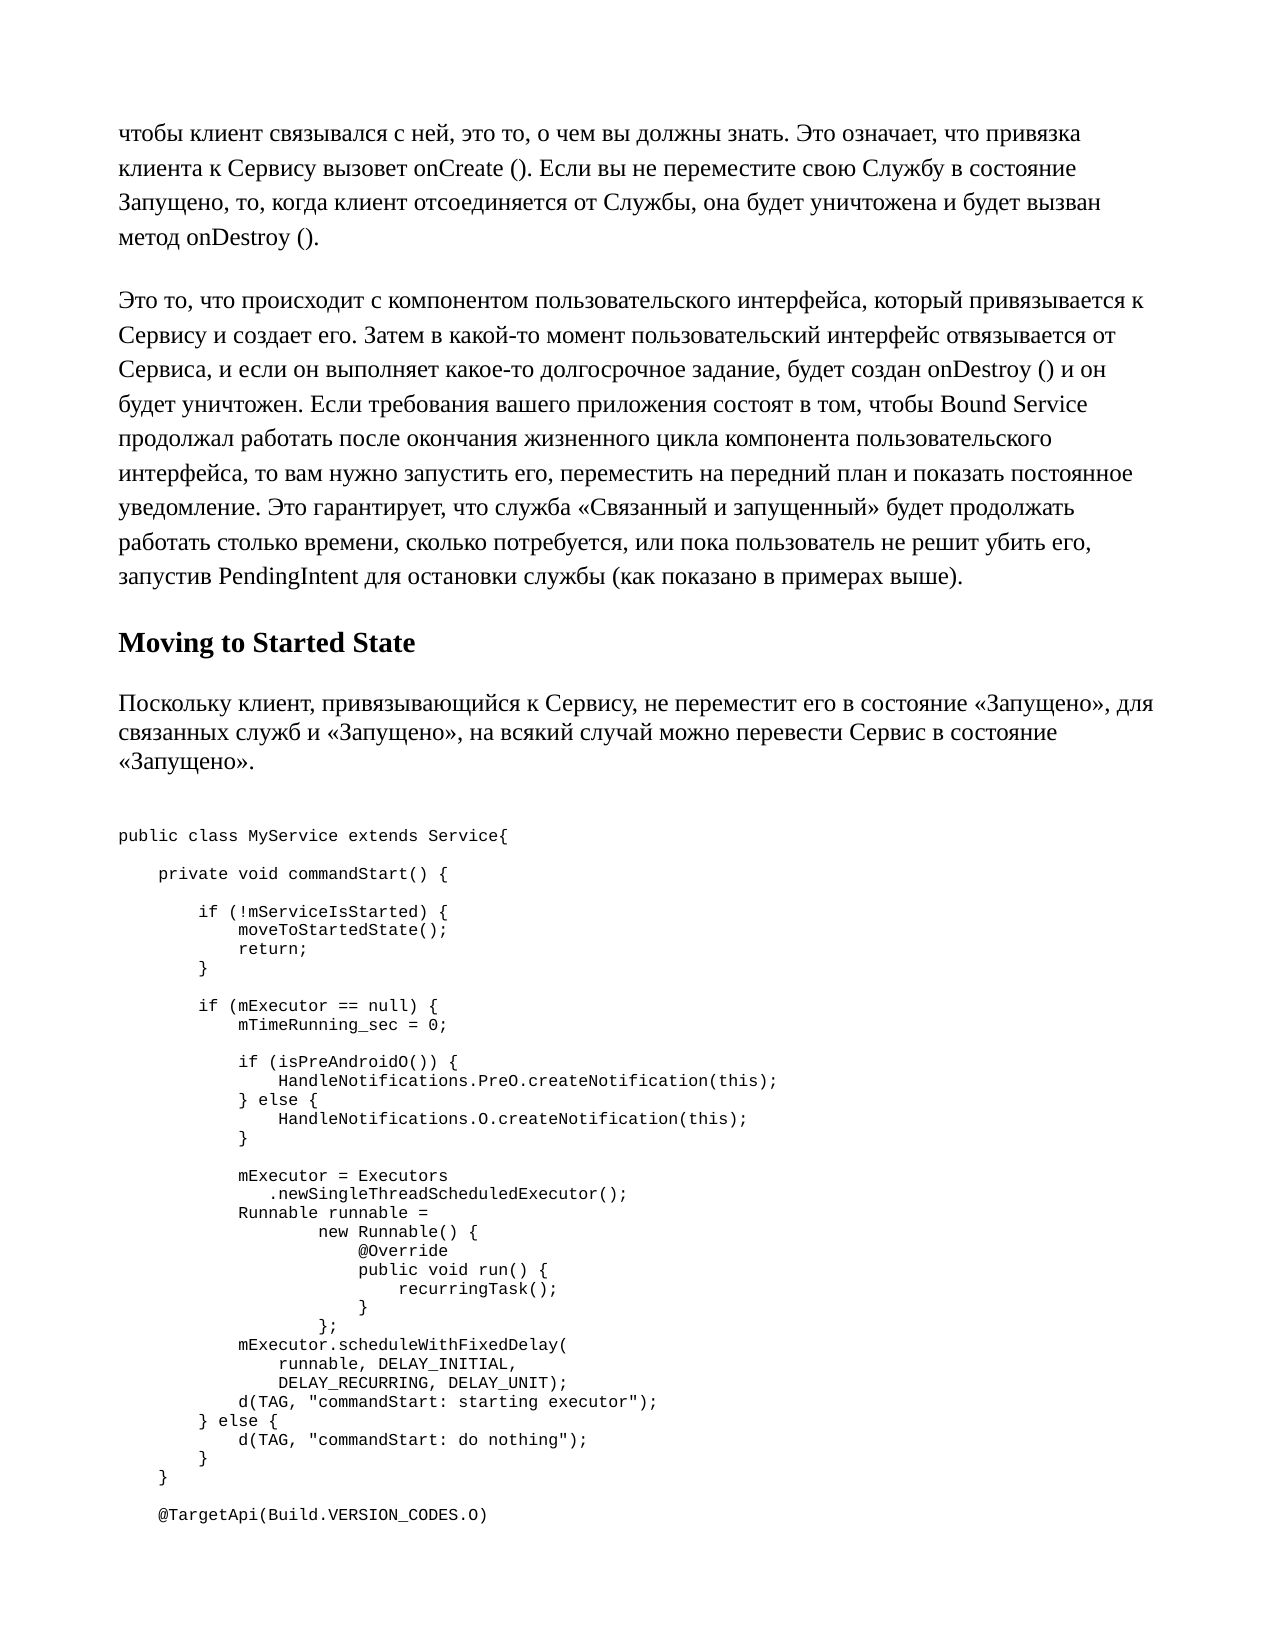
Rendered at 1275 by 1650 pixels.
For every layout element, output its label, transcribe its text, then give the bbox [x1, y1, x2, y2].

text mTimeRunning_sec = 0; [118, 1016, 1157, 1035]
text .newSingleThreadScheduledExecutor(); [118, 1186, 1157, 1205]
text public class MyService extends Service{ [118, 828, 1157, 847]
text if (mExecutor == null) { [118, 997, 1157, 1016]
text } [118, 1299, 1157, 1318]
text public void run() { [118, 1261, 1157, 1280]
text } else { [118, 1412, 1157, 1431]
text if (isPreAndroidO()) { [118, 1054, 1157, 1073]
text mExecutor = Executors [118, 1167, 1157, 1186]
text recurringTask(); [118, 1280, 1157, 1299]
text @TargetApi(Build.VERSION_CODES.O) [118, 1506, 1157, 1525]
text } [118, 1450, 1157, 1469]
text runnable, DELAY_INITIAL, [118, 1356, 1157, 1374]
text HandleNotifications.PreO.createNotification(this); [118, 1073, 1157, 1092]
text } [118, 1129, 1157, 1148]
text чтобы клиент связывался с ней, это то, о чем вы должны знать. Это означает, что привязка клиента к Сервису вызовет onCreate (). Если вы не переместите свою Службу в состояние Запущено, то, когда клиент отсоединяется от Службы, она будет уничтожена и будет вызван метод onDestroy (). [118, 118, 1157, 250]
text return; [118, 941, 1157, 960]
text d(TAG, "commandStart: starting executor"); [118, 1393, 1157, 1412]
text if (!mServiceIsStarted) { [118, 903, 1157, 922]
text d(TAG, "commandStart: do nothing"); [118, 1431, 1157, 1450]
text Runnable runnable = [118, 1205, 1157, 1224]
text moveToStartedState(); [118, 922, 1157, 941]
text HandleNotifications.O.createNotification(this); [118, 1111, 1157, 1129]
text } [118, 960, 1157, 978]
text Это то, что происходит с компонентом пользовательского интерфейса, который привязывается к Сервису и создает его. Затем в какой-то момент пользовательский интерфейс отвязывается от Сервиса, и если он выполняет какое-то долгосрочное задание, будет создан onDestroy () и он будет уничтожен. Если требования вашего приложения состоят в том, чтобы Bound Service продолжал работать после окончания жизненного цикла компонента пользовательского интерфейса, то вам нужно запустить его, переместить на передний план и показать постоянное уведомление. Это гарантирует, что служба «Связанный и запущенный» будет продолжать работать столько времени, сколько потребуется, или пока пользователь не решит убить его, запустив PendingIntent для остановки службы (как показано в примерах выше). [118, 286, 1157, 590]
text } [118, 1469, 1157, 1488]
text new Runnable() { [118, 1224, 1157, 1242]
text private void commandStart() { [118, 865, 1157, 884]
text @Override [118, 1242, 1157, 1261]
text DELAY_RECURRING, DELAY_UNIT); [118, 1374, 1157, 1393]
text }; [118, 1318, 1157, 1337]
text } else { [118, 1092, 1157, 1111]
subtitle Moving to Started State [118, 625, 1157, 659]
text mExecutor.scheduleWithFixedDelay( [118, 1337, 1157, 1356]
text Поскольку клиент, привязывающийся к Сервису, не переместит его в состояние «Запущено», для связанных служб и «Запущено», на всякий случай можно перевести Сервис в состояние «Запущено». [118, 688, 1157, 774]
